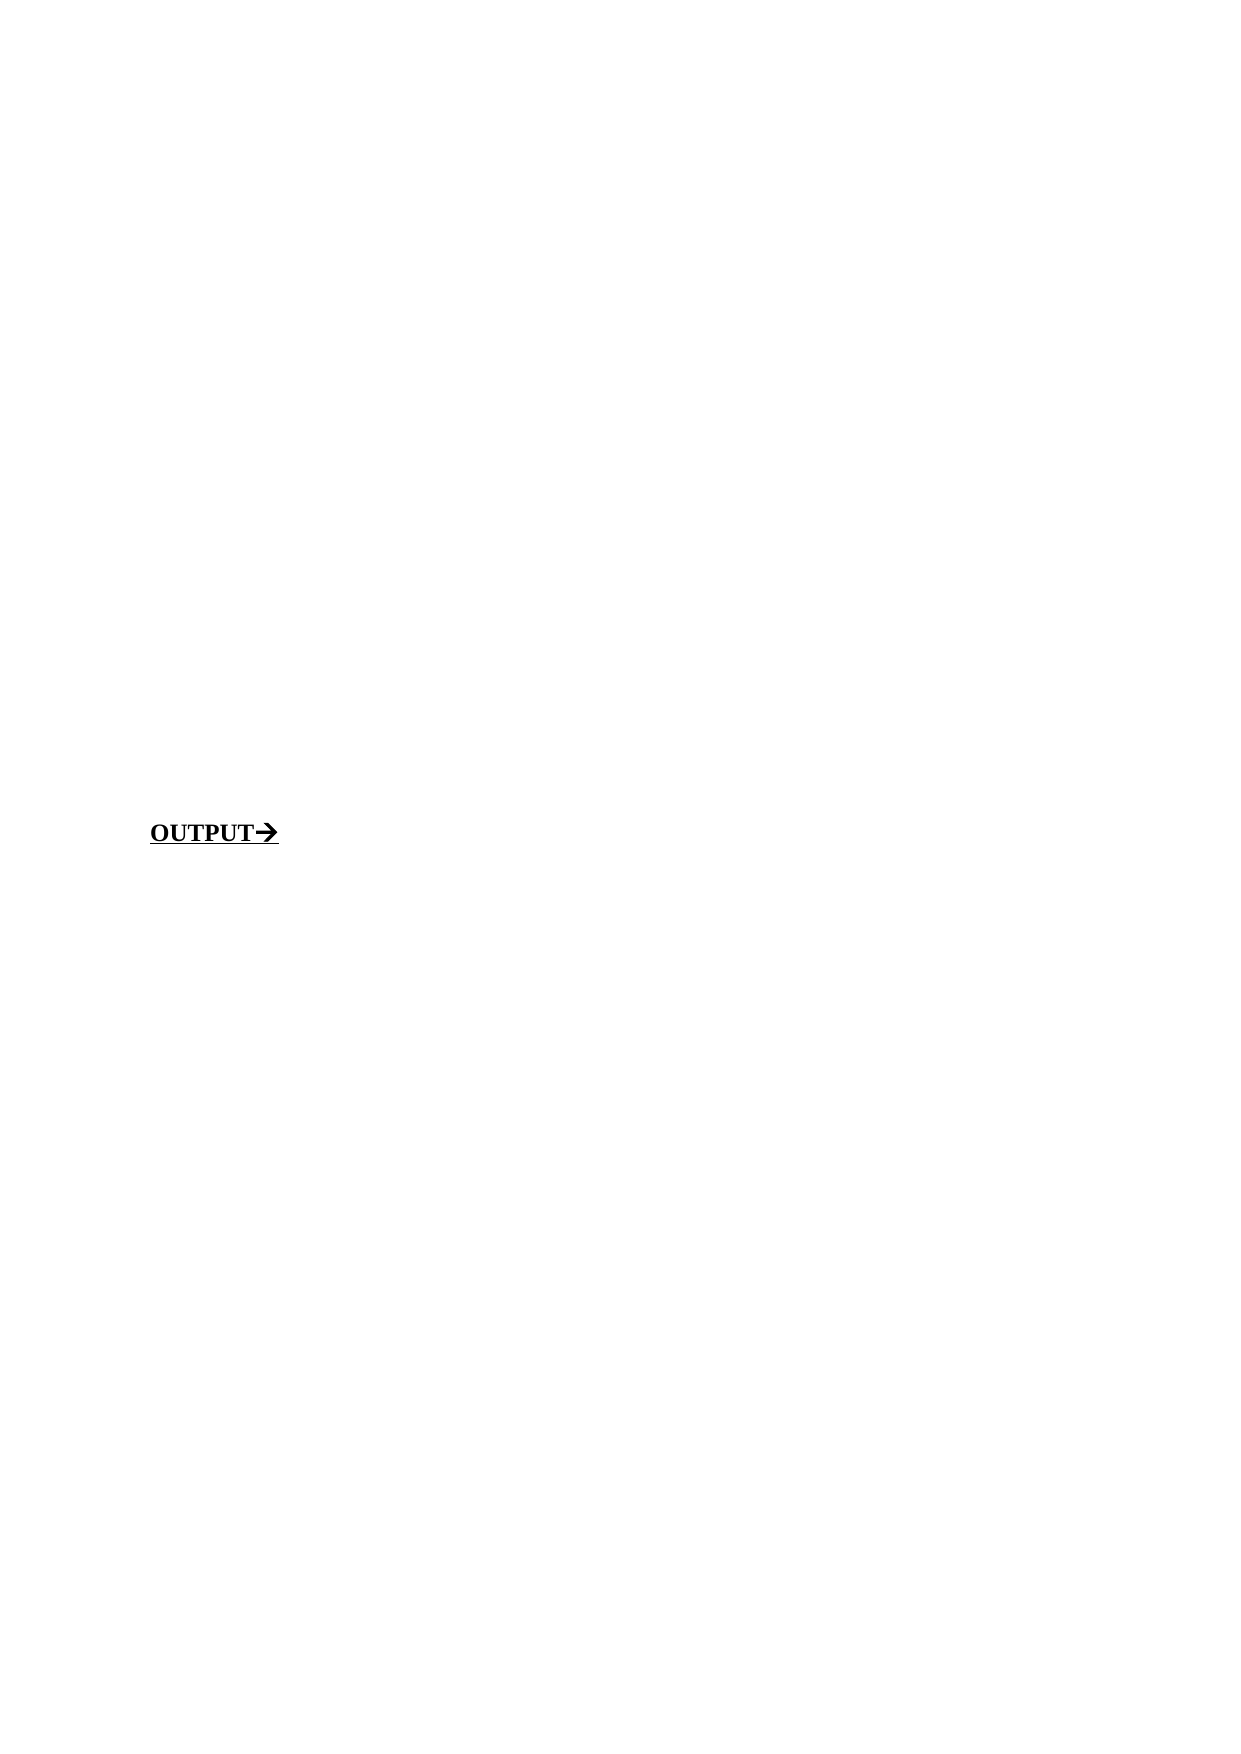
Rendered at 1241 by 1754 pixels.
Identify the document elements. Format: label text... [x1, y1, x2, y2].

text OUTPUT [150, 818, 1090, 847]
